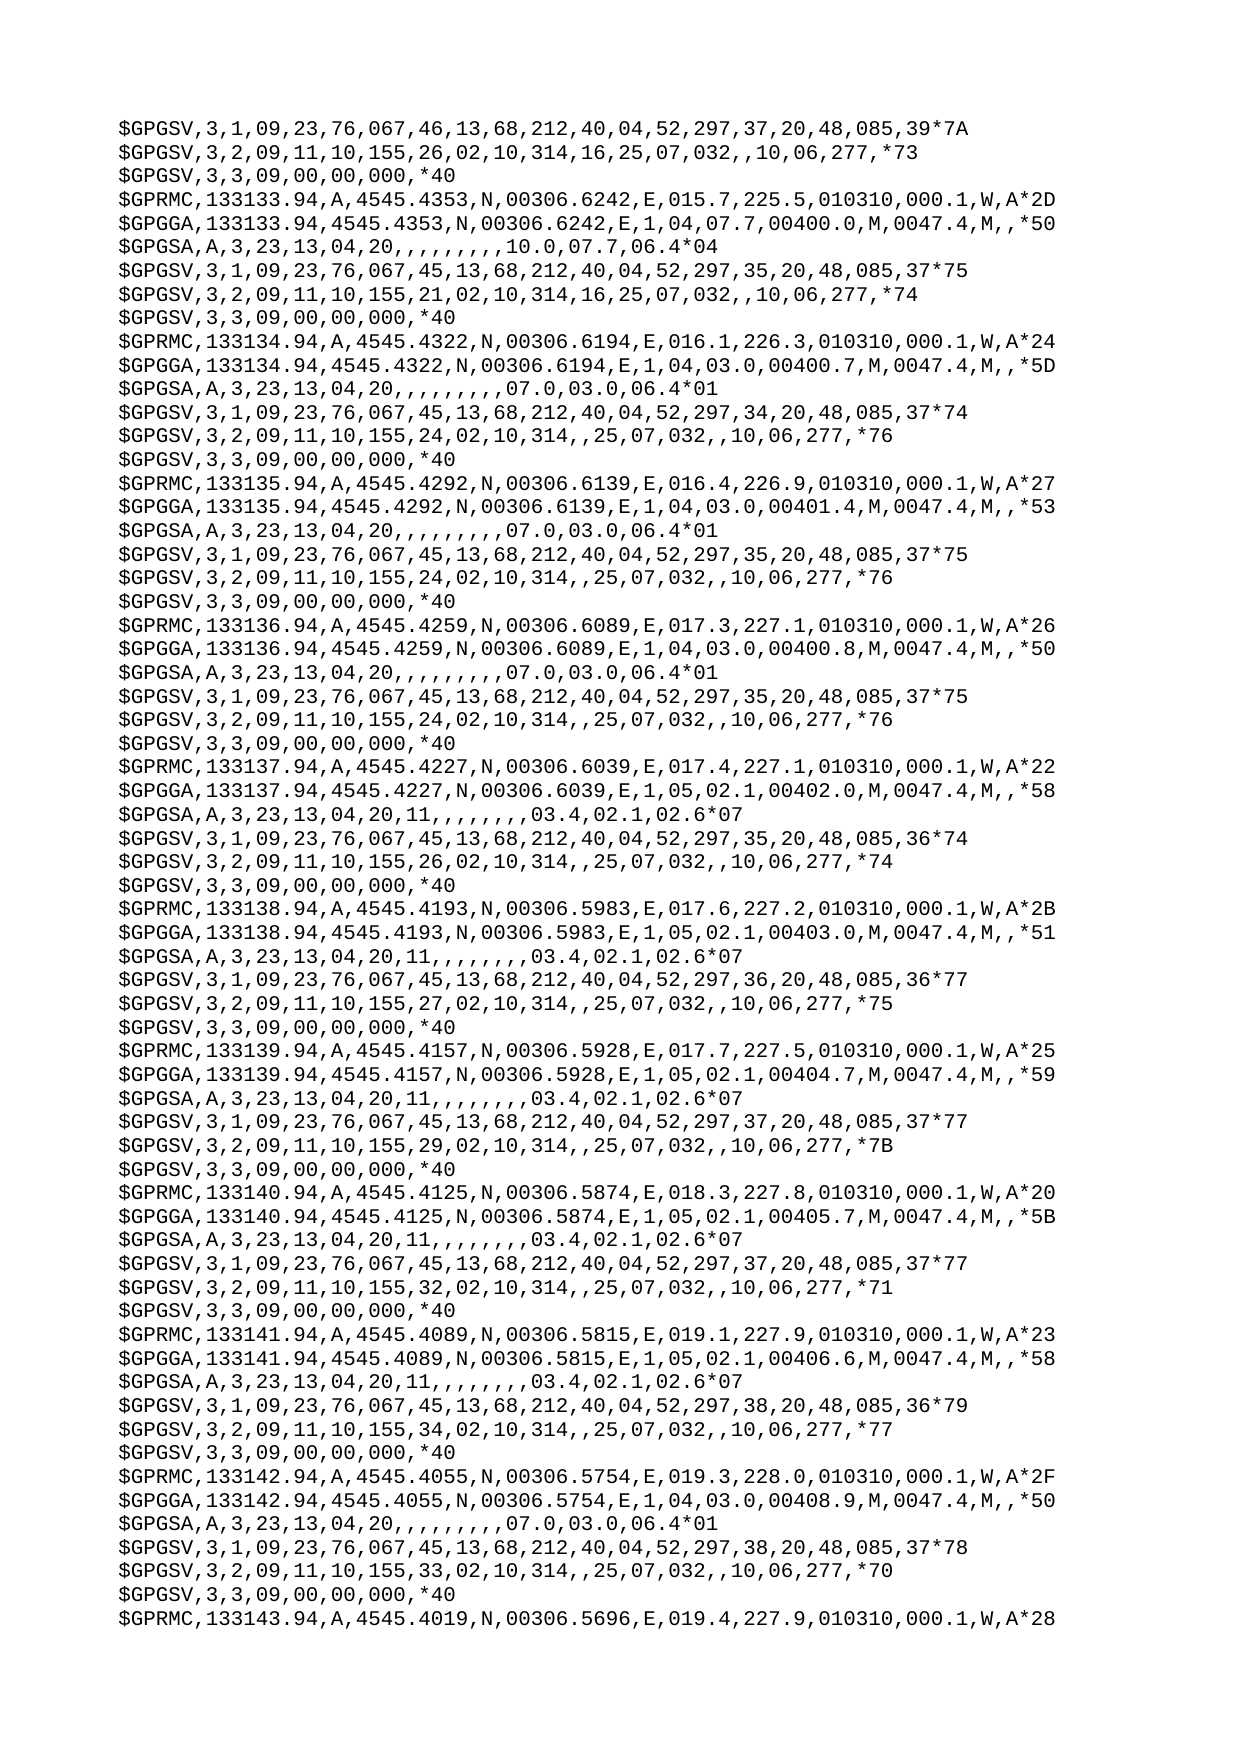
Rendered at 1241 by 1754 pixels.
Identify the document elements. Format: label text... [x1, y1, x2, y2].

text $GPRMC,133135.94,A,4545.4292,N,00306.6139,E,016.4,226.9,010310,000.1,W,A*27 [118, 473, 1122, 496]
text $GPGSV,3,2,09,11,10,155,32,02,10,314,,25,07,032,,10,06,277,*71 [118, 1277, 1122, 1300]
text $GPGSV,3,1,09,23,76,067,45,13,68,212,40,04,52,297,35,20,48,085,37*75 [118, 686, 1122, 709]
text $GPGSA,A,3,23,13,04,20,,,,,,,,,10.0,07.7,06.4*04 [118, 236, 1122, 260]
text $GPGSV,3,3,09,00,00,000,*40 [118, 1442, 1122, 1466]
text $GPGSV,3,1,09,23,76,067,45,13,68,212,40,04,52,297,35,20,48,085,37*75 [118, 260, 1122, 284]
text $GPGGA,133139.94,4545.4157,N,00306.5928,E,1,05,02.1,00404.7,M,0047.4,M,,*59 [118, 1064, 1122, 1088]
text $GPRMC,133139.94,A,4545.4157,N,00306.5928,E,017.7,227.5,010310,000.1,W,A*25 [118, 1040, 1122, 1064]
text $GPGSV,3,3,09,00,00,000,*40 [118, 1158, 1122, 1182]
text $GPRMC,133140.94,A,4545.4125,N,00306.5874,E,018.3,227.8,010310,000.1,W,A*20 [118, 1182, 1122, 1206]
text $GPGSA,A,3,23,13,04,20,,,,,,,,,07.0,03.0,06.4*01 [118, 1513, 1122, 1537]
text $GPGSA,A,3,23,13,04,20,11,,,,,,,,03.4,02.1,02.6*07 [118, 1088, 1122, 1111]
text $GPGSV,3,3,09,00,00,000,*40 [118, 1300, 1122, 1324]
text $GPGSV,3,3,09,00,00,000,*40 [118, 449, 1122, 473]
text $GPGSA,A,3,23,13,04,20,11,,,,,,,,03.4,02.1,02.6*07 [118, 1229, 1122, 1253]
text $GPGSV,3,3,09,00,00,000,*40 [118, 875, 1122, 898]
text $GPGSV,3,2,09,11,10,155,29,02,10,314,,25,07,032,,10,06,277,*7B [118, 1135, 1122, 1158]
text $GPRMC,133137.94,A,4545.4227,N,00306.6039,E,017.4,227.1,010310,000.1,W,A*22 [118, 757, 1122, 780]
text $GPGGA,133136.94,4545.4259,N,00306.6089,E,1,04,03.0,00400.8,M,0047.4,M,,*50 [118, 638, 1122, 662]
text $GPGSV,3,2,09,11,10,155,26,02,10,314,16,25,07,032,,10,06,277,*73 [118, 142, 1122, 165]
text $GPGSV,3,1,09,23,76,067,46,13,68,212,40,04,52,297,37,20,48,085,39*7A [118, 118, 1122, 142]
text $GPGSV,3,1,09,23,76,067,45,13,68,212,40,04,52,297,36,20,48,085,36*77 [118, 969, 1122, 993]
text $GPGSV,3,3,09,00,00,000,*40 [118, 591, 1122, 615]
text $GPRMC,133143.94,A,4545.4019,N,00306.5696,E,019.4,227.9,010310,000.1,W,A*28 [118, 1608, 1122, 1631]
text $GPGSA,A,3,23,13,04,20,11,,,,,,,,03.4,02.1,02.6*07 [118, 804, 1122, 827]
text $GPRMC,133141.94,A,4545.4089,N,00306.5815,E,019.1,227.9,010310,000.1,W,A*23 [118, 1324, 1122, 1348]
text $GPGSV,3,3,09,00,00,000,*40 [118, 165, 1122, 189]
text $GPGGA,133142.94,4545.4055,N,00306.5754,E,1,04,03.0,00408.9,M,0047.4,M,,*50 [118, 1489, 1122, 1513]
text $GPGSV,3,3,09,00,00,000,*40 [118, 307, 1122, 331]
text $GPGSV,3,3,09,00,00,000,*40 [118, 1017, 1122, 1040]
text $GPGGA,133138.94,4545.4193,N,00306.5983,E,1,05,02.1,00403.0,M,0047.4,M,,*51 [118, 922, 1122, 946]
text $GPGGA,133135.94,4545.4292,N,00306.6139,E,1,04,03.0,00401.4,M,0047.4,M,,*53 [118, 496, 1122, 520]
text $GPRMC,133142.94,A,4545.4055,N,00306.5754,E,019.3,228.0,010310,000.1,W,A*2F [118, 1466, 1122, 1489]
text $GPGSV,3,1,09,23,76,067,45,13,68,212,40,04,52,297,38,20,48,085,36*79 [118, 1395, 1122, 1419]
text $GPGGA,133137.94,4545.4227,N,00306.6039,E,1,05,02.1,00402.0,M,0047.4,M,,*58 [118, 780, 1122, 804]
text $GPGSV,3,2,09,11,10,155,27,02,10,314,,25,07,032,,10,06,277,*75 [118, 993, 1122, 1017]
text $GPGGA,133133.94,4545.4353,N,00306.6242,E,1,04,07.7,00400.0,M,0047.4,M,,*50 [118, 213, 1122, 236]
text $GPRMC,133133.94,A,4545.4353,N,00306.6242,E,015.7,225.5,010310,000.1,W,A*2D [118, 189, 1122, 213]
text $GPGSV,3,1,09,23,76,067,45,13,68,212,40,04,52,297,35,20,48,085,37*75 [118, 544, 1122, 567]
text $GPGSA,A,3,23,13,04,20,,,,,,,,,07.0,03.0,06.4*01 [118, 662, 1122, 686]
text $GPGSV,3,2,09,11,10,155,24,02,10,314,,25,07,032,,10,06,277,*76 [118, 426, 1122, 449]
text $GPRMC,133136.94,A,4545.4259,N,00306.6089,E,017.3,227.1,010310,000.1,W,A*26 [118, 615, 1122, 638]
text $GPGGA,133134.94,4545.4322,N,00306.6194,E,1,04,03.0,00400.7,M,0047.4,M,,*5D [118, 354, 1122, 378]
text $GPGSA,A,3,23,13,04,20,,,,,,,,,07.0,03.0,06.4*01 [118, 520, 1122, 544]
text $GPGSV,3,3,09,00,00,000,*40 [118, 733, 1122, 757]
text $GPGSA,A,3,23,13,04,20,11,,,,,,,,03.4,02.1,02.6*07 [118, 1371, 1122, 1395]
text $GPRMC,133134.94,A,4545.4322,N,00306.6194,E,016.1,226.3,010310,000.1,W,A*24 [118, 331, 1122, 354]
text $GPGSV,3,3,09,00,00,000,*40 [118, 1584, 1122, 1608]
text $GPGSV,3,1,09,23,76,067,45,13,68,212,40,04,52,297,37,20,48,085,37*77 [118, 1253, 1122, 1277]
text $GPGSV,3,2,09,11,10,155,24,02,10,314,,25,07,032,,10,06,277,*76 [118, 709, 1122, 733]
text $GPGSV,3,2,09,11,10,155,33,02,10,314,,25,07,032,,10,06,277,*70 [118, 1561, 1122, 1584]
text $GPGSV,3,1,09,23,76,067,45,13,68,212,40,04,52,297,35,20,48,085,36*74 [118, 827, 1122, 851]
text $GPGSV,3,1,09,23,76,067,45,13,68,212,40,04,52,297,34,20,48,085,37*74 [118, 402, 1122, 426]
text $GPGSV,3,2,09,11,10,155,34,02,10,314,,25,07,032,,10,06,277,*77 [118, 1419, 1122, 1442]
text $GPGSV,3,2,09,11,10,155,26,02,10,314,,25,07,032,,10,06,277,*74 [118, 851, 1122, 875]
text $GPGSA,A,3,23,13,04,20,,,,,,,,,07.0,03.0,06.4*01 [118, 378, 1122, 402]
text $GPGGA,133140.94,4545.4125,N,00306.5874,E,1,05,02.1,00405.7,M,0047.4,M,,*5B [118, 1206, 1122, 1229]
text $GPGSA,A,3,23,13,04,20,11,,,,,,,,03.4,02.1,02.6*07 [118, 946, 1122, 969]
text $GPGSV,3,2,09,11,10,155,21,02,10,314,16,25,07,032,,10,06,277,*74 [118, 284, 1122, 307]
text $GPGGA,133141.94,4545.4089,N,00306.5815,E,1,05,02.1,00406.6,M,0047.4,M,,*58 [118, 1348, 1122, 1371]
text $GPRMC,133138.94,A,4545.4193,N,00306.5983,E,017.6,227.2,010310,000.1,W,A*2B [118, 898, 1122, 922]
text $GPGSV,3,1,09,23,76,067,45,13,68,212,40,04,52,297,37,20,48,085,37*77 [118, 1111, 1122, 1135]
text $GPGSV,3,1,09,23,76,067,45,13,68,212,40,04,52,297,38,20,48,085,37*78 [118, 1537, 1122, 1561]
text $GPGSV,3,2,09,11,10,155,24,02,10,314,,25,07,032,,10,06,277,*76 [118, 567, 1122, 591]
